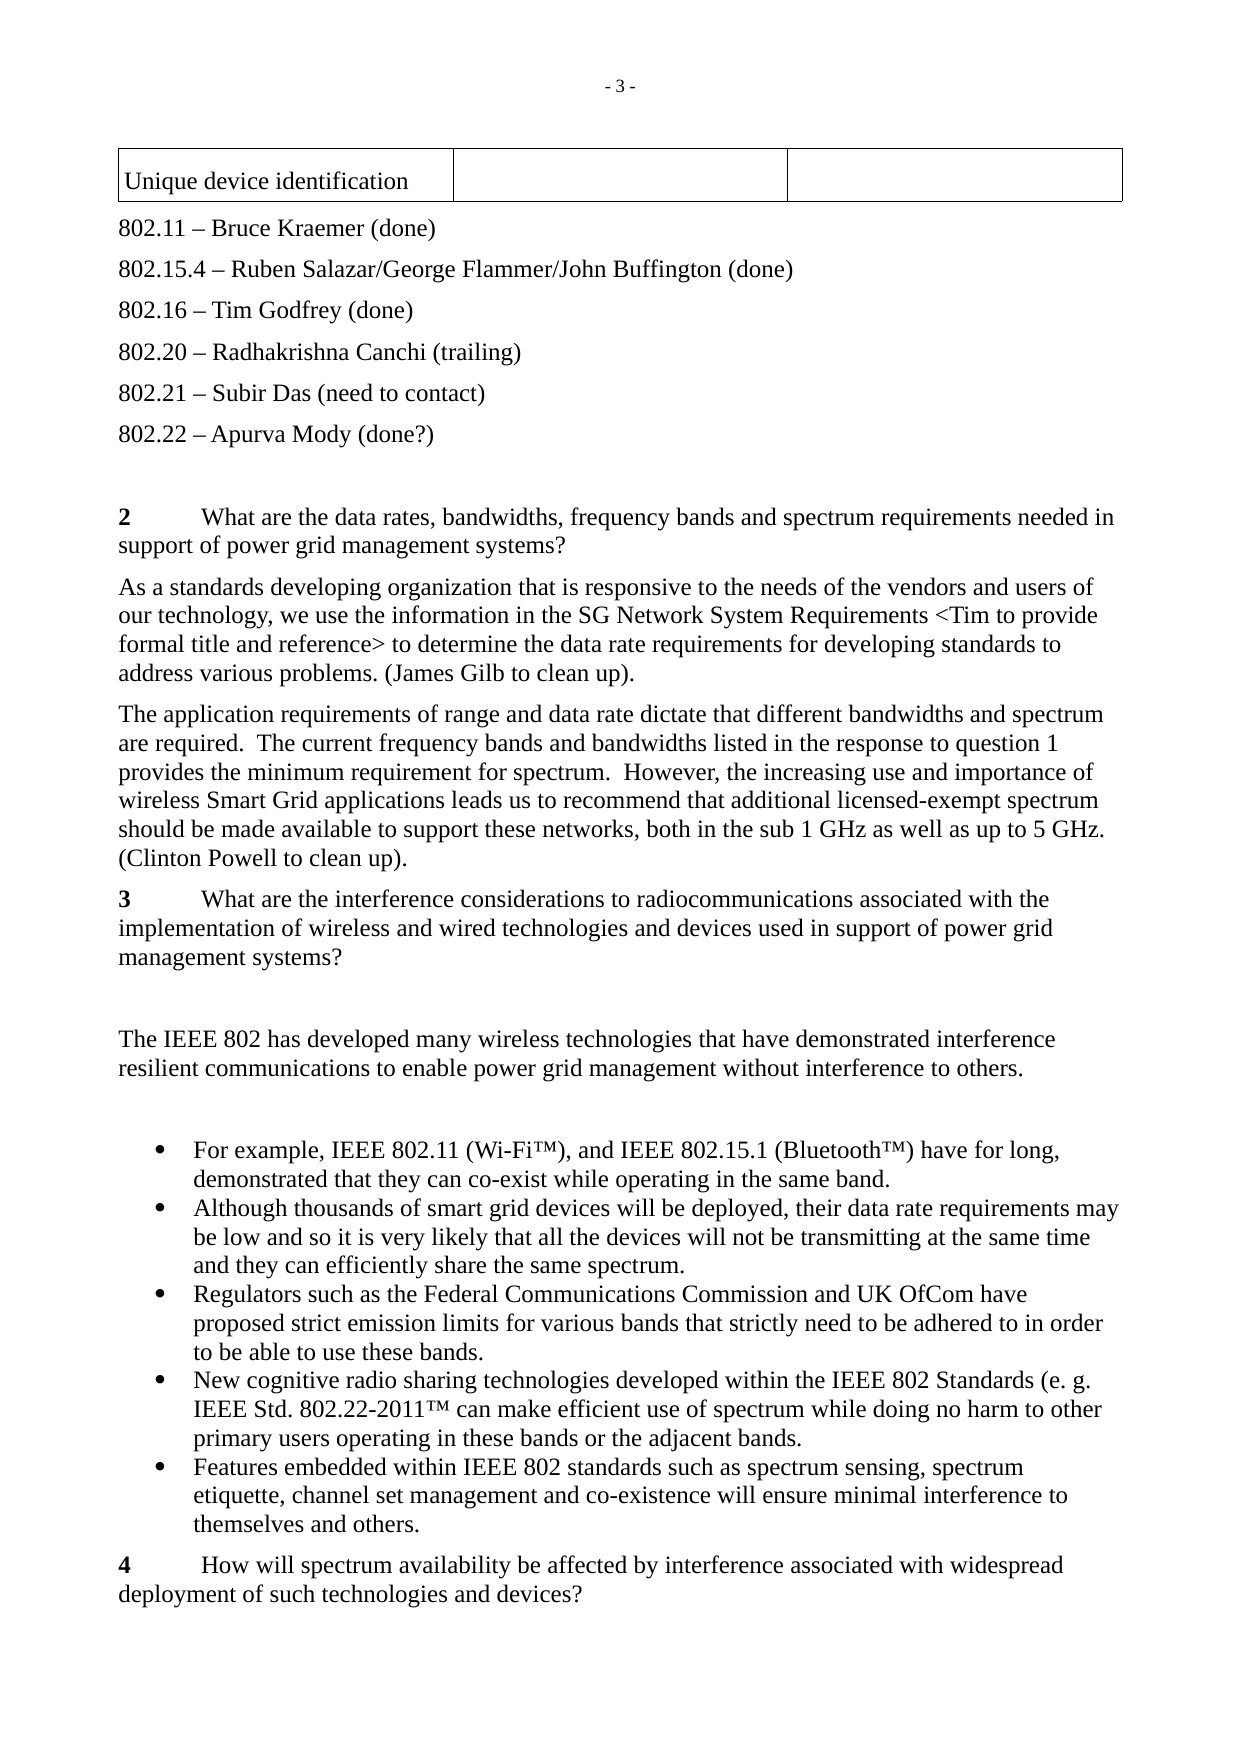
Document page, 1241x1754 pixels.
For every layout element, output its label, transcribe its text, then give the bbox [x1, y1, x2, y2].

text 802.22 – Apurva Mody (done?) [118, 419, 1122, 448]
text The IEEE 802 has developed many wireless technologies that have demonstrated interference resilient communications to enable power grid management without interference to others. [118, 1024, 1122, 1082]
table_cell [788, 149, 1122, 201]
text As a standards developing organization that is responsive to the needs of the vendors and users of our technology, we use the information in the SG Network System Requirements <Tim to provide formal title and reference> to determine the data rate requirements for developing standards to address various problems. (James Gilb to clean up). [118, 572, 1122, 687]
list New cognitive radio sharing technologies developed within the IEEE 802 Standards (e. g. IEEE Std. 802.22-2011™ can make efficient use of spectrum while doing no harm to other primary users operating in these bands or the adjacent bands. [156, 1366, 1122, 1452]
table_cell [454, 149, 787, 201]
text 802.16 – Tim Godfrey (done) [118, 296, 1122, 324]
text 3 What are the interference considerations to radiocommunications associated with the implementation of wireless and wired technologies and devices used in support of power grid management systems? [118, 884, 1122, 971]
list Regulators such as the Federal Communications Commission and UK OfCom have proposed strict emission limits for various bands that strictly need to be adhered to in order to be able to use these bands. [156, 1279, 1122, 1366]
list For example, IEEE 802.11 (Wi-Fi™), and IEEE 802.15.1 (Bluetooth™) have for long, demonstrated that they can co-exist while operating in the same band. [156, 1136, 1122, 1193]
text The application requirements of range and data rate dictate that different bandwidths and spectrum are required. The current frequency bands and bandwidths listed in the response to question 1 provides the minimum requirement for spectrum. However, the increasing use and importance of wireless Smart Grid applications leads us to recommend that additional licensed-exempt spectrum should be made available to support these networks, both in the sub 1 GHz as well as up to 5 GHz. (Clinton Powell to clean up). [118, 699, 1122, 872]
list Features embedded within IEEE 802 standards such as spectrum sensing, spectrum etiquette, channel set management and co-existence will ensure minimal interference to themselves and others. [156, 1452, 1122, 1538]
list Although thousands of smart grid devices will be deployed, their data rate requirements may be low and so it is very likely that all the devices will not be transmitting at the same time and they can efficiently share the same spectrum. [156, 1193, 1122, 1279]
text 2 What are the data rates, bandwidths, frequency bands and spectrum requirements needed in support of power grid management systems? [118, 502, 1122, 559]
text 4 How will spectrum availability be affected by interference associated with widespread deployment of such technologies and devices? [118, 1551, 1122, 1608]
text 802.11 – Bruce Kraemer (done) [118, 213, 1122, 242]
text 802.20 – Radhakrishna Canchi (trailing) [118, 337, 1122, 366]
table_cell Unique device identification [119, 149, 453, 201]
text 802.21 – Subir Das (need to contact) [118, 378, 1122, 407]
text 802.15.4 – Ruben Salazar/George Flammer/John Buffington (done) [118, 254, 1122, 283]
